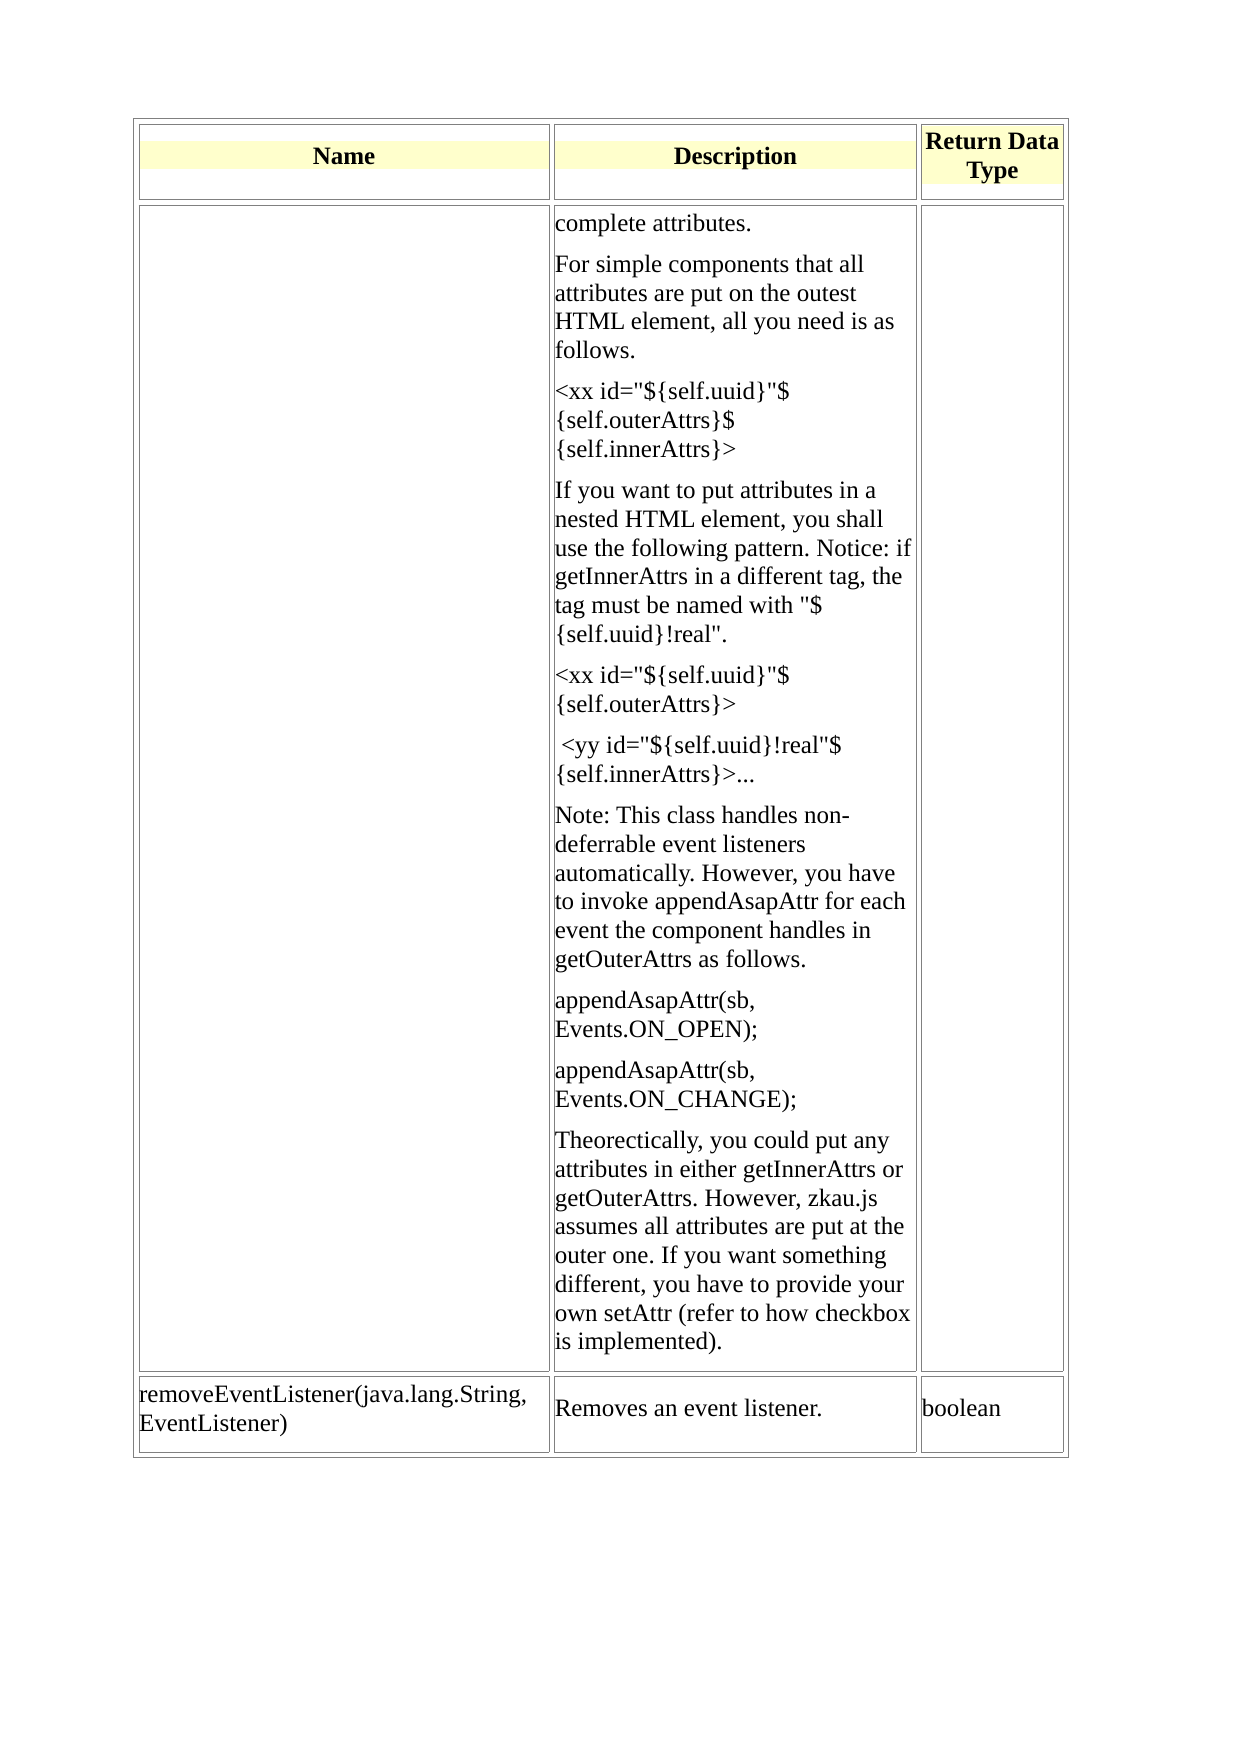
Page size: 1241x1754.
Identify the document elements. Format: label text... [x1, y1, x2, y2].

table_cell removeEventListener(java.lang.String, EventListener) [136, 1371, 552, 1452]
table_cell [136, 199, 552, 1371]
table_header Name [136, 119, 552, 199]
table_header Description [552, 119, 919, 199]
table_cell [919, 199, 1066, 1371]
table_cell boolean [919, 1371, 1066, 1452]
table_cell complete attributes. For simple components that all attributes are put on the outest HTML element, all you need is as follows. <xx id="${self.uuid}"${self.outerAttrs}${self.innerAttrs}> If you want to put attributes in a nested HTML element, you shall use the following pattern. Notice: if getInnerAttrs in a different tag, the tag must be named with "${self.uuid}!real". <xx id="${self.uuid}"${self.outerAttrs}> <yy id="${self.uuid}!real"${self.innerAttrs}>... Note: This class handles non-deferrable event listeners automatically. However, you have to invoke appendAsapAttr for each event the component handles in getOuterAttrs as follows. appendAsapAttr(sb, Events.ON_OPEN); appendAsapAttr(sb, Events.ON_CHANGE); Theorectically, you could put any attributes in either getInnerAttrs or getOuterAttrs. However, zkau.js assumes all attributes are put at the outer one. If you want something different, you have to provide your own setAttr (refer to how checkbox is implemented). [552, 199, 919, 1371]
table_cell Removes an event listener. [552, 1371, 919, 1452]
table_header Return Data Type [919, 119, 1066, 199]
